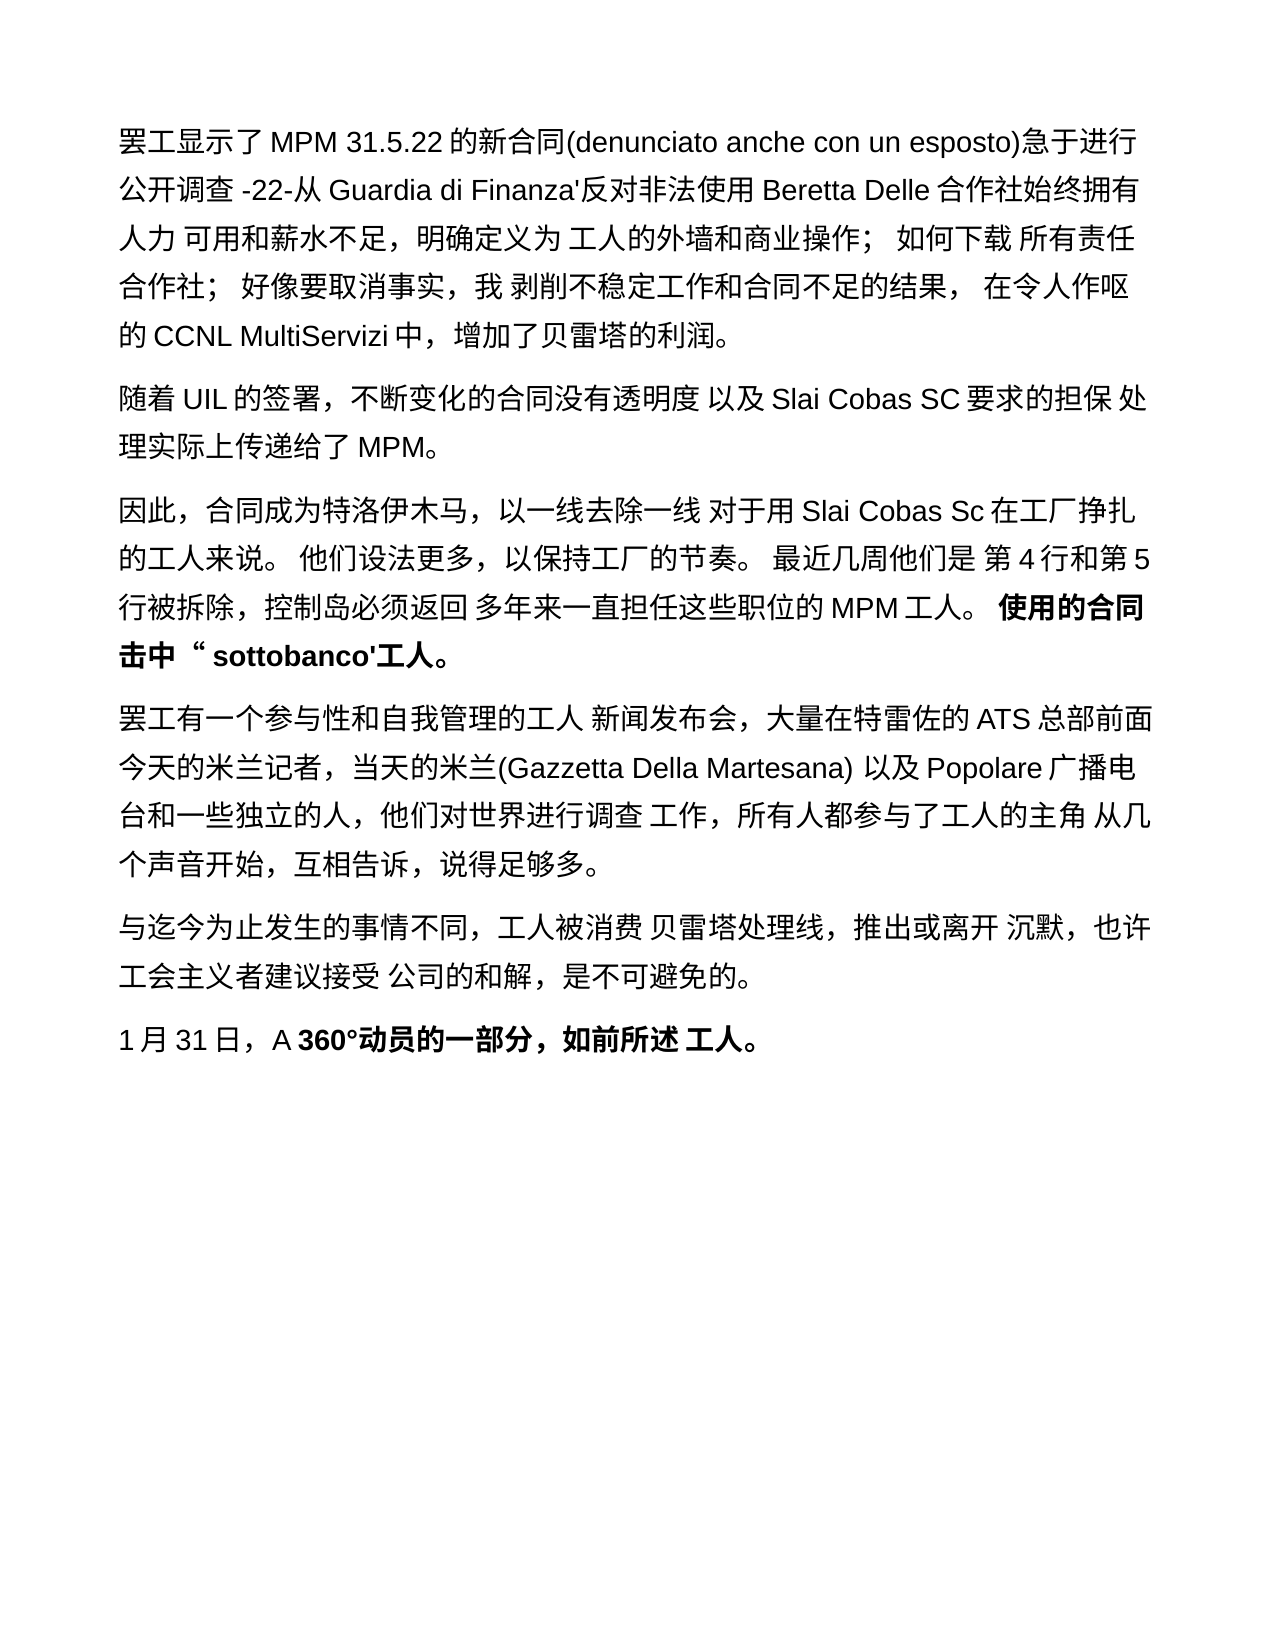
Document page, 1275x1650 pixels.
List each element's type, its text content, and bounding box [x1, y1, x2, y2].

text 因此，合同成为特洛伊木马，以一线去除一线 对于用Slai Cobas Sc在工厂挣扎的工人来说。 他们设法更多，以保持工厂的节奏。 最近几周他们是 第4行和第5行被拆除，控制岛必须返回 多年来一直担任这些职位的MPM工人。 使用的合同 击中“ sottobanco'工人。 [118, 487, 1157, 675]
text 罢工有一个参与性和自我管理的工人 新闻发布会，大量在特雷佐的ATS总部前面 今天的米兰记者，当天的米兰(Gazzetta Della Martesana) 以及Popolare广播电台和一些独立的人，他们对世界进行调查 工作，所有人都参与了工人的主角 从几个声音开始，互相告诉，说得足够多。 [118, 696, 1157, 884]
text 罢工显示了MPM 31.5.22的新合同(denunciato anche con un esposto)急于进行公开调查 -22-从Guardia di Finanza'反对非法使用 Beretta Delle合作社始终拥有人力 可用和薪水不足，明确定义为 工人的外墙和商业操作； 如何下载 所有责任合作社； 好像要取消事实，我 剥削不稳定工作和合同不足的结果， 在令人作呕的CCNL MultiServizi中，增加了贝雷塔的利润。 [118, 118, 1157, 354]
text 与迄今为止发生的事情不同，工人被消费 贝雷塔处理线，推出或离开 沉默，也许工会主义者建议接受 公司的和解，是不可避免的。 [118, 904, 1157, 995]
text 随着UIL的签署，不断变化的合同没有透明度 以及Slai Cobas SC要求的担保 处理实际上传递给了MPM。 [118, 375, 1157, 466]
text 1月31日，A 360°动员的一部分，如前所述 工人。 [118, 1016, 1157, 1058]
